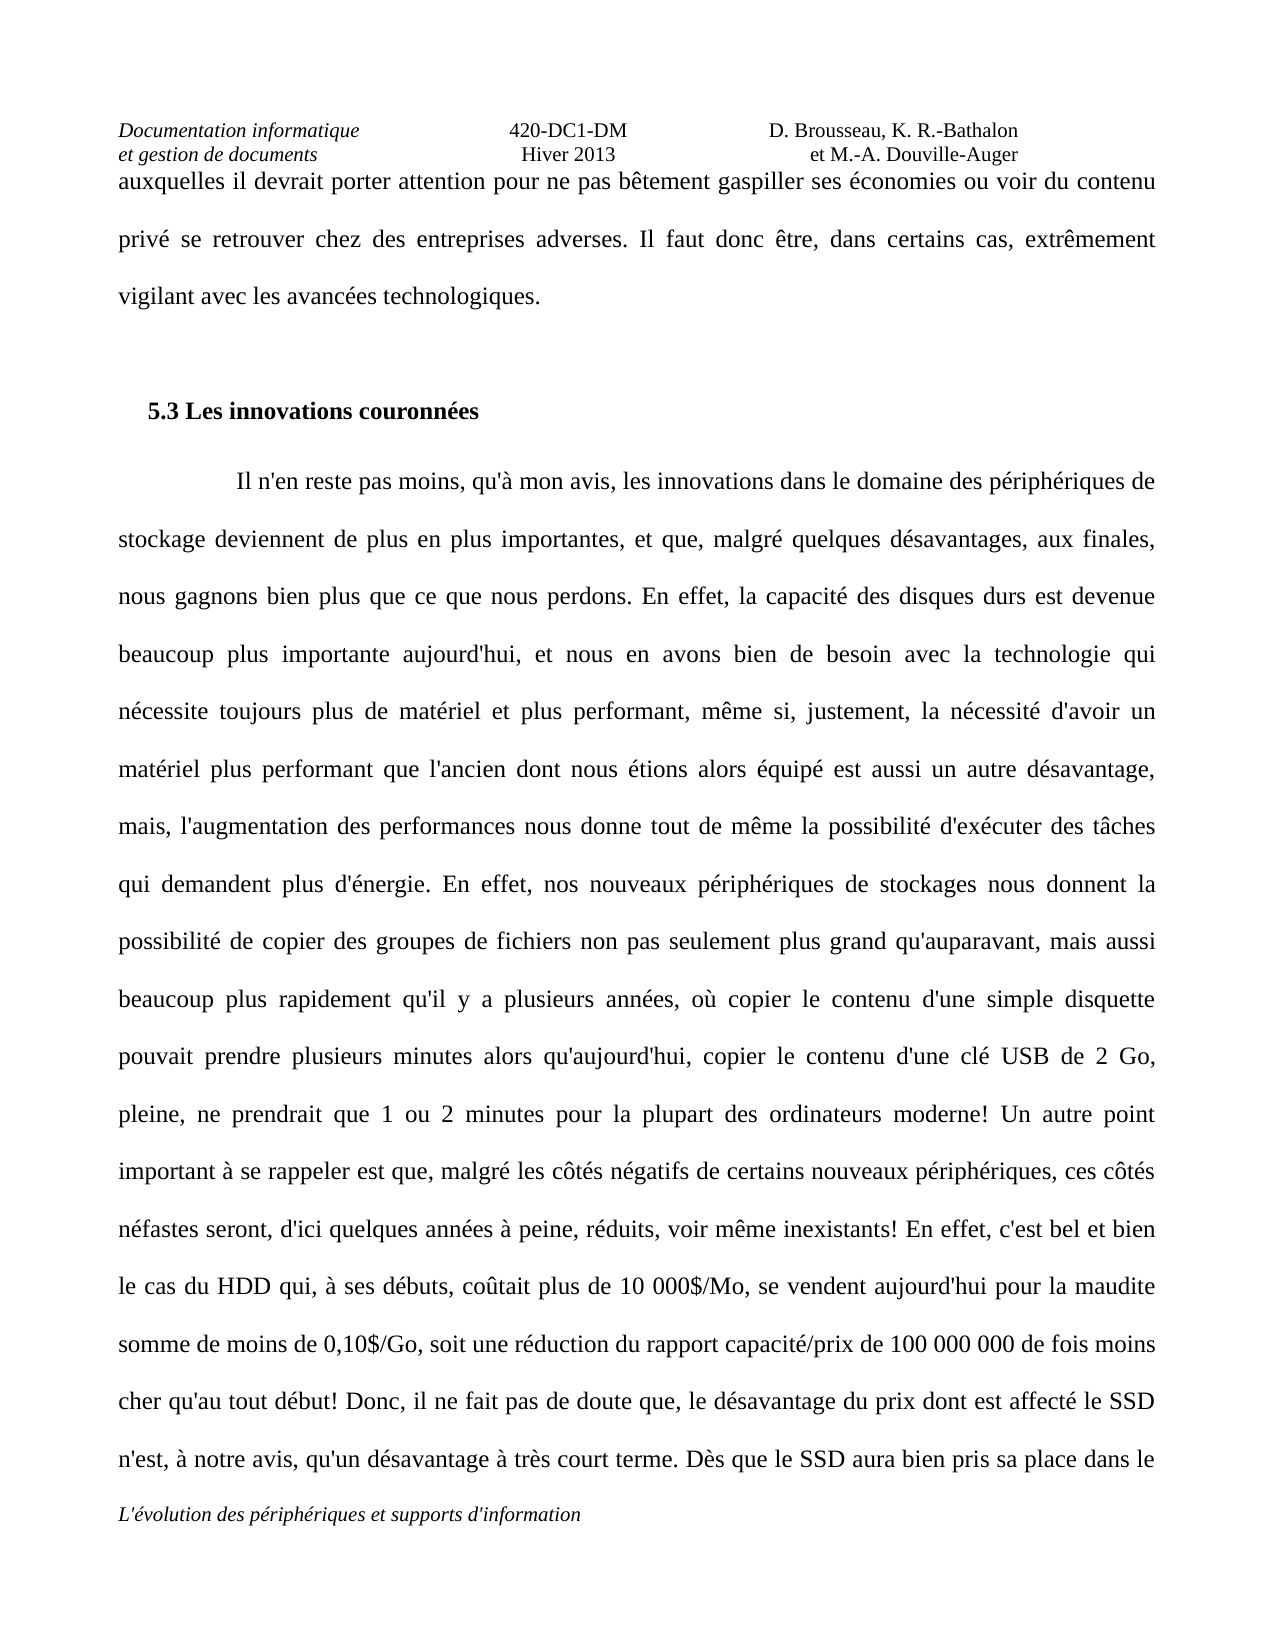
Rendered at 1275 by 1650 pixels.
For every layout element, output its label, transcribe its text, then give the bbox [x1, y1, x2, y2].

text auxquelles il devrait porter attention pour ne pas bêtement gaspiller ses économies ou voir du contenu privé se retrouver chez des entreprises adverses. Il faut donc être, dans certains cas, extrêmement vigilant avec les avancées technologiques. [118, 166, 1157, 310]
text Il n'en reste pas moins, qu'à mon avis, les innovations dans le domaine des périphériques de stockage deviennent de plus en plus importantes, et que, malgré quelques désavantages, aux finales, nous gagnons bien plus que ce que nous perdons. En effet, la capacité des disques durs est devenue beaucoup plus importante aujourd'hui, et nous en avons bien de besoin avec la technologie qui nécessite toujours plus de matériel et plus performant, même si, justement, la nécessité d'avoir un matériel plus performant que l'ancien dont nous étions alors équipé est aussi un autre désavantage, mais, l'augmentation des performances nous donne tout de même la possibilité d'exécuter des tâches qui demandent plus d'énergie. En effet, nos nouveaux périphériques de stockages nous donnent la possibilité de copier des groupes de fichiers non pas seulement plus grand qu'auparavant, mais aussi beaucoup plus rapidement qu'il y a plusieurs années, où copier le contenu d'une simple disquette pouvait prendre plusieurs minutes alors qu'aujourd'hui, copier le contenu d'une clé USB de 2 Go, pleine, ne prendrait que 1 ou 2 minutes pour la plupart des ordinateurs moderne! Un autre point important à se rappeler est que, malgré les côtés négatifs de certains nouveaux périphériques, ces côtés néfastes seront, d'ici quelques années à peine, réduits, voir même inexistants! En effet, c'est bel et bien le cas du HDD qui, à ses débuts, coûtait plus de 10 000$/Mo, se vendent aujourd'hui pour la maudite somme de moins de 0,10$/Go, soit une réduction du rapport capacité/prix de 100 000 000 de fois moins cher qu'au tout début! Donc, il ne fait pas de doute que, le désavantage du prix dont est affecté le SSD n'est, à notre avis, qu'un désavantage à très court terme. Dès que le SSD aura bien pris sa place dans le [118, 466, 1157, 1472]
text 5.3 Les innovations couronnées [148, 396, 1157, 425]
